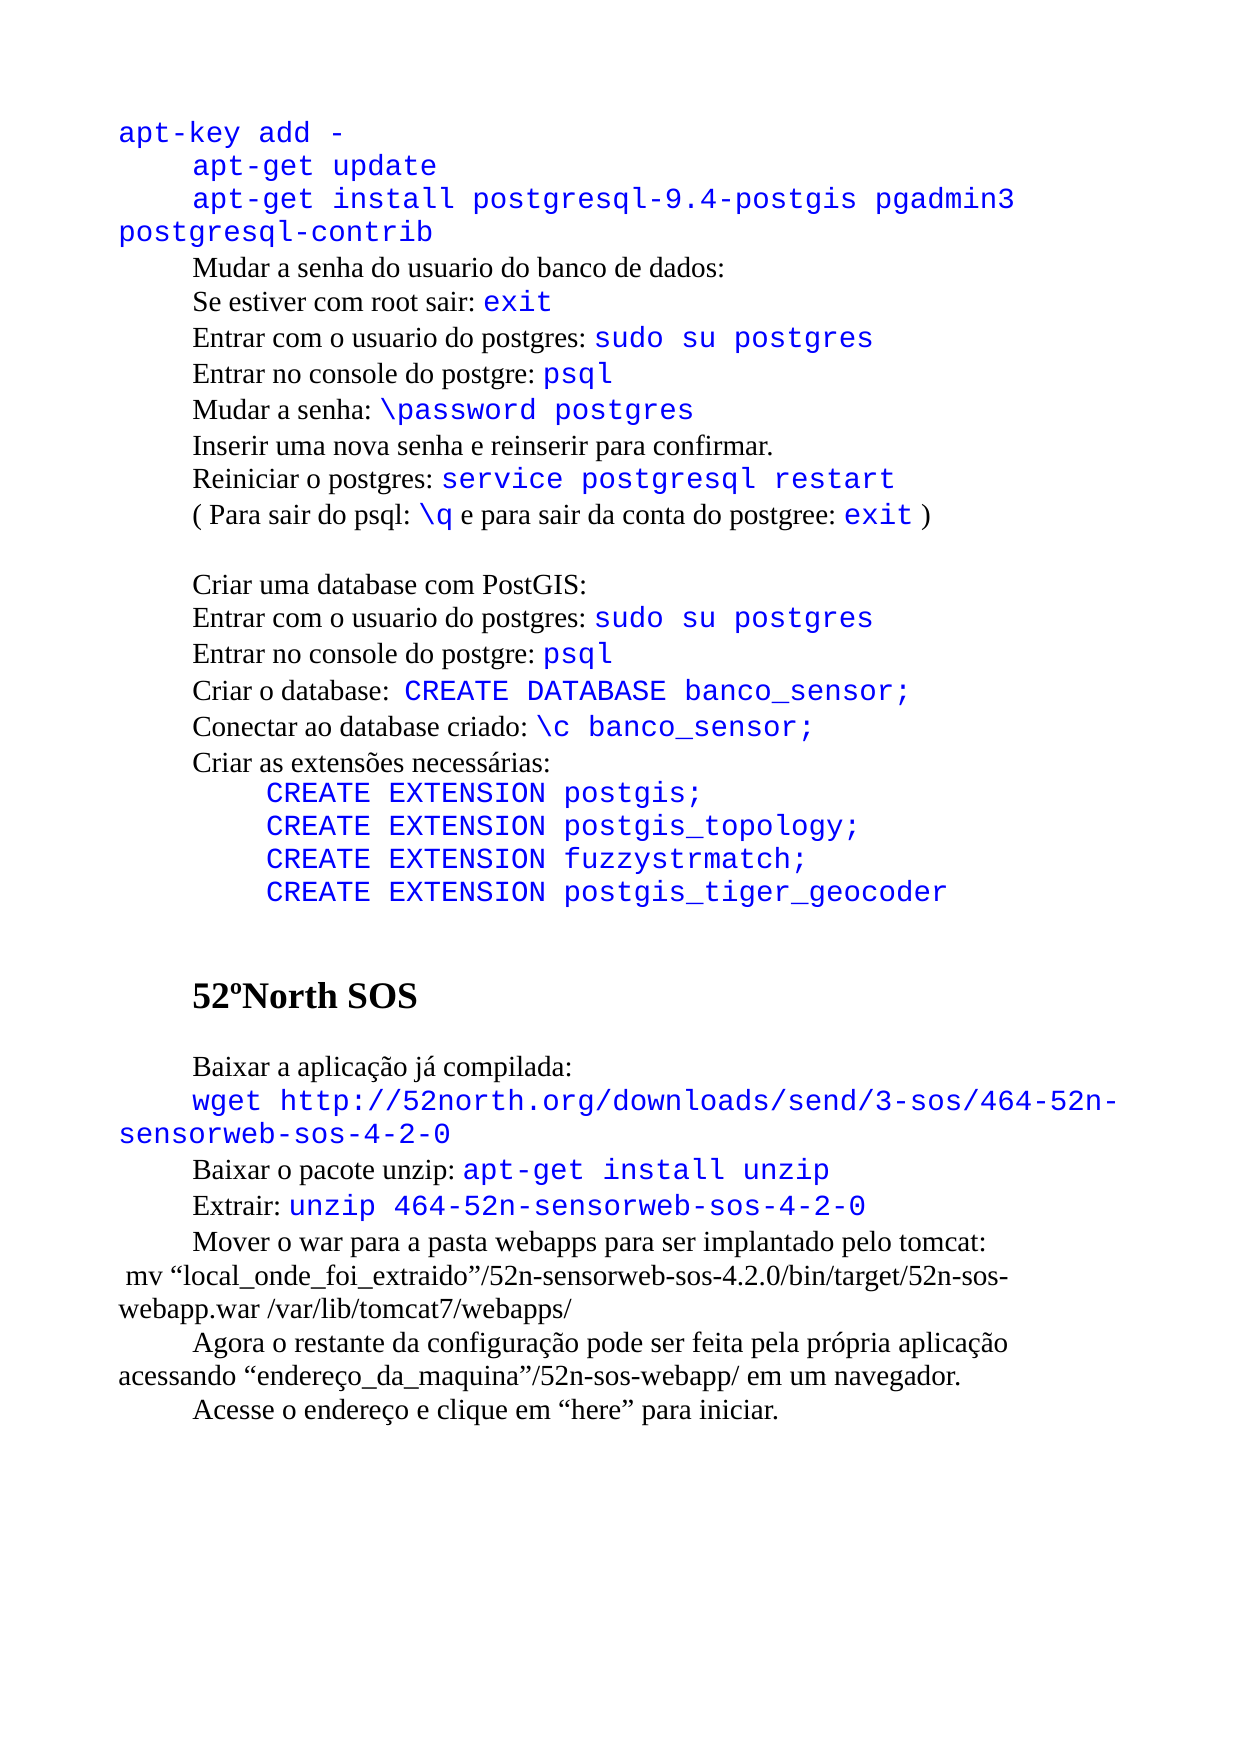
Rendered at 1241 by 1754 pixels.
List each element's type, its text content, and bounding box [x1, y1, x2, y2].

text apt-get update [118, 151, 1122, 184]
text Extrair: unzip 464-52n-sensorweb-sos-4-2-0 [118, 1188, 1122, 1224]
text Inserir uma nova senha e reinserir para confirmar. [118, 428, 1122, 461]
text wget http://52north.org/downloads/send/3-sos/464-52n-sensorweb-sos-4-2-0 [118, 1083, 1122, 1152]
text Reiniciar o postgres: service postgresql restart [118, 461, 1122, 497]
text apt-get install postgresql-9.4-postgis pgadmin3 postgresql-contrib [118, 184, 1122, 250]
text mv “local_onde_foi_extraido”/52n-sensorweb-sos-4.2.0/bin/target/52n-sos-webapp.war /var/lib/tomcat7/webapps/ [118, 1258, 1122, 1325]
text Baixar o pacote unzip: apt-get install unzip [118, 1152, 1122, 1188]
text Se estiver com root sair: exit [118, 284, 1122, 320]
text Baixar a aplicação já compilada: [118, 1049, 1122, 1083]
text CREATE EXTENSION postgis_topology; [118, 811, 1122, 844]
text 52ºNorth SOS [118, 973, 1122, 1017]
text Criar uma database com PostGIS: [118, 567, 1122, 601]
text Acesse o endereço e clique em “here” para iniciar. [118, 1392, 1122, 1426]
text Mover o war para a pasta webapps para ser implantado pelo tomcat: [118, 1224, 1122, 1258]
text Mudar a senha: \password postgres [118, 392, 1122, 428]
text CREATE EXTENSION fuzzystrmatch; [118, 844, 1122, 877]
text Entrar com o usuario do postgres: sudo su postgres [118, 320, 1122, 356]
text CREATE EXTENSION postgis; [118, 778, 1122, 811]
text Mudar a senha do usuario do banco de dados: [118, 250, 1122, 284]
text Conectar ao database criado: \c banco_sensor; [118, 709, 1122, 745]
text Criar o database: CREATE DATABASE banco_sensor; [118, 673, 1122, 709]
text ( Para sair do psql: \q e para sair da conta do postgree: exit ) [118, 497, 1122, 533]
text Entrar com o usuario do postgres: sudo su postgres [118, 601, 1122, 637]
text Agora o restante da configuração pode ser feita pela própria aplicação acessando “endereço_da_maquina”/52n-sos-webapp/ em um navegador. [118, 1325, 1122, 1392]
text Entrar no console do postgre: psql [118, 356, 1122, 392]
text apt-key add - [118, 118, 1122, 151]
text Entrar no console do postgre: psql [118, 637, 1122, 673]
text Criar as extensões necessárias: [118, 745, 1122, 778]
text CREATE EXTENSION postgis_tiger_geocoder [118, 877, 1122, 910]
